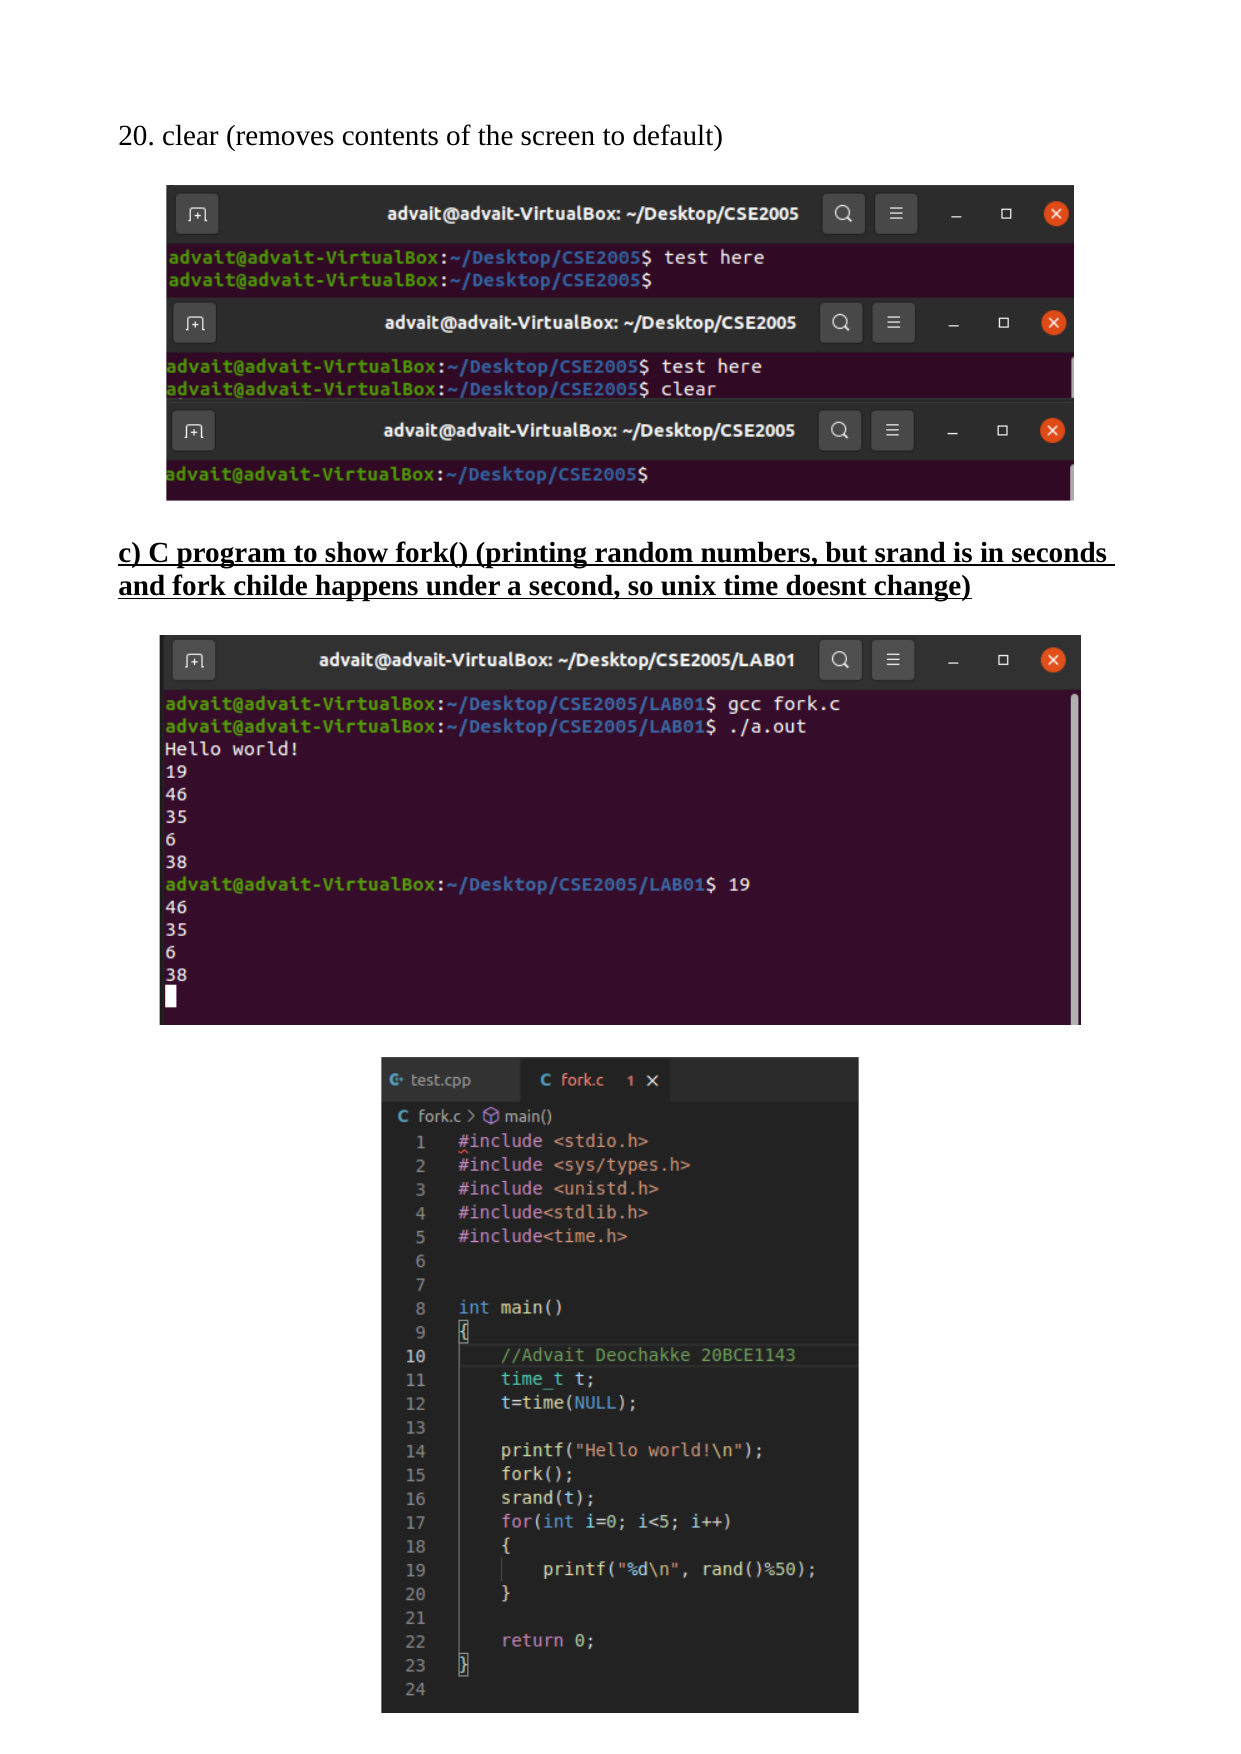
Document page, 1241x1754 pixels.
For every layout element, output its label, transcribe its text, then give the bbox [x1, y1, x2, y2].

picture [381, 1057, 859, 1713]
text c) C program to show fork() (printing random numbers, but srand is in seconds and fork childe happens under a second, so unix time doesnt change) [118, 535, 1122, 602]
text 20. clear (removes contents of the screen to default) [118, 118, 1122, 152]
picture [159, 635, 1081, 1025]
picture [166, 185, 1074, 502]
